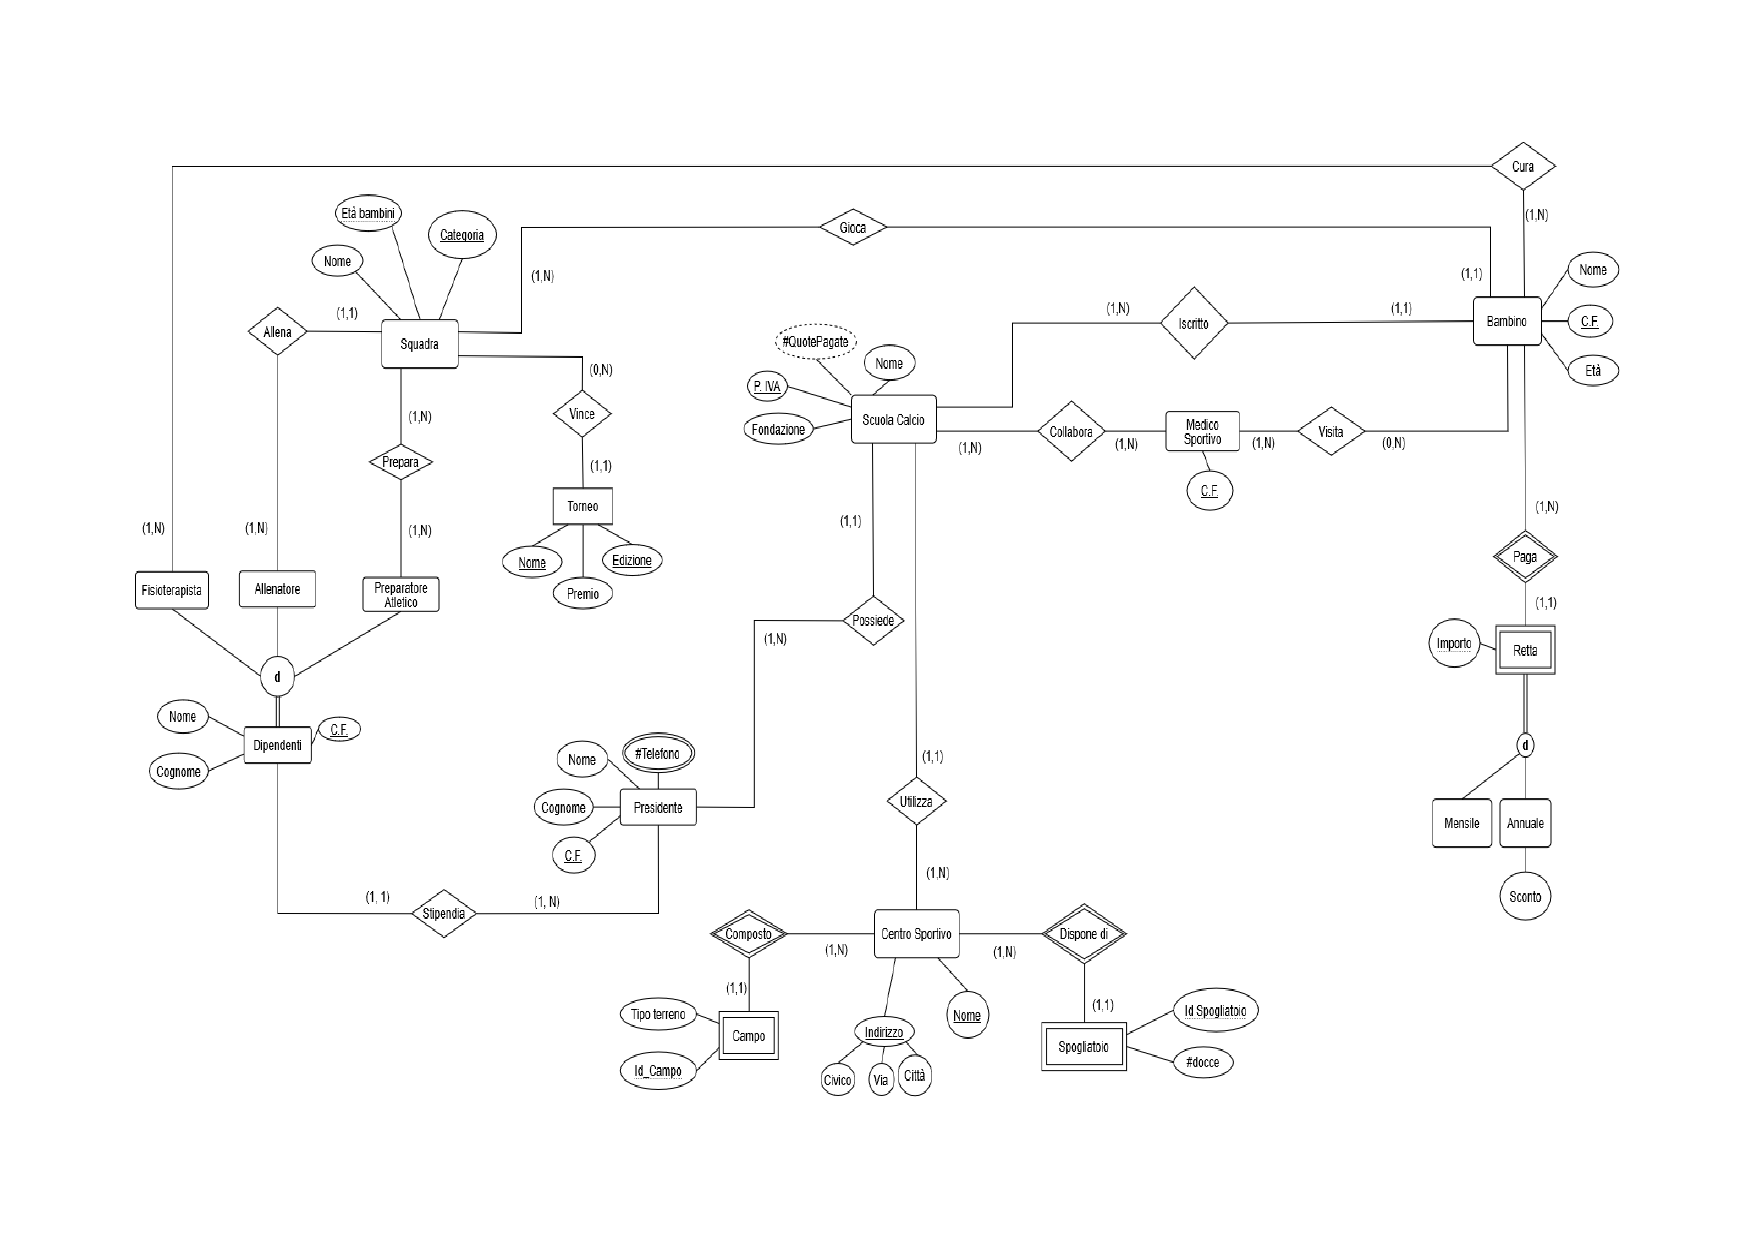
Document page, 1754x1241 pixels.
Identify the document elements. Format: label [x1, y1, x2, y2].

picture [118, 118, 1636, 1122]
